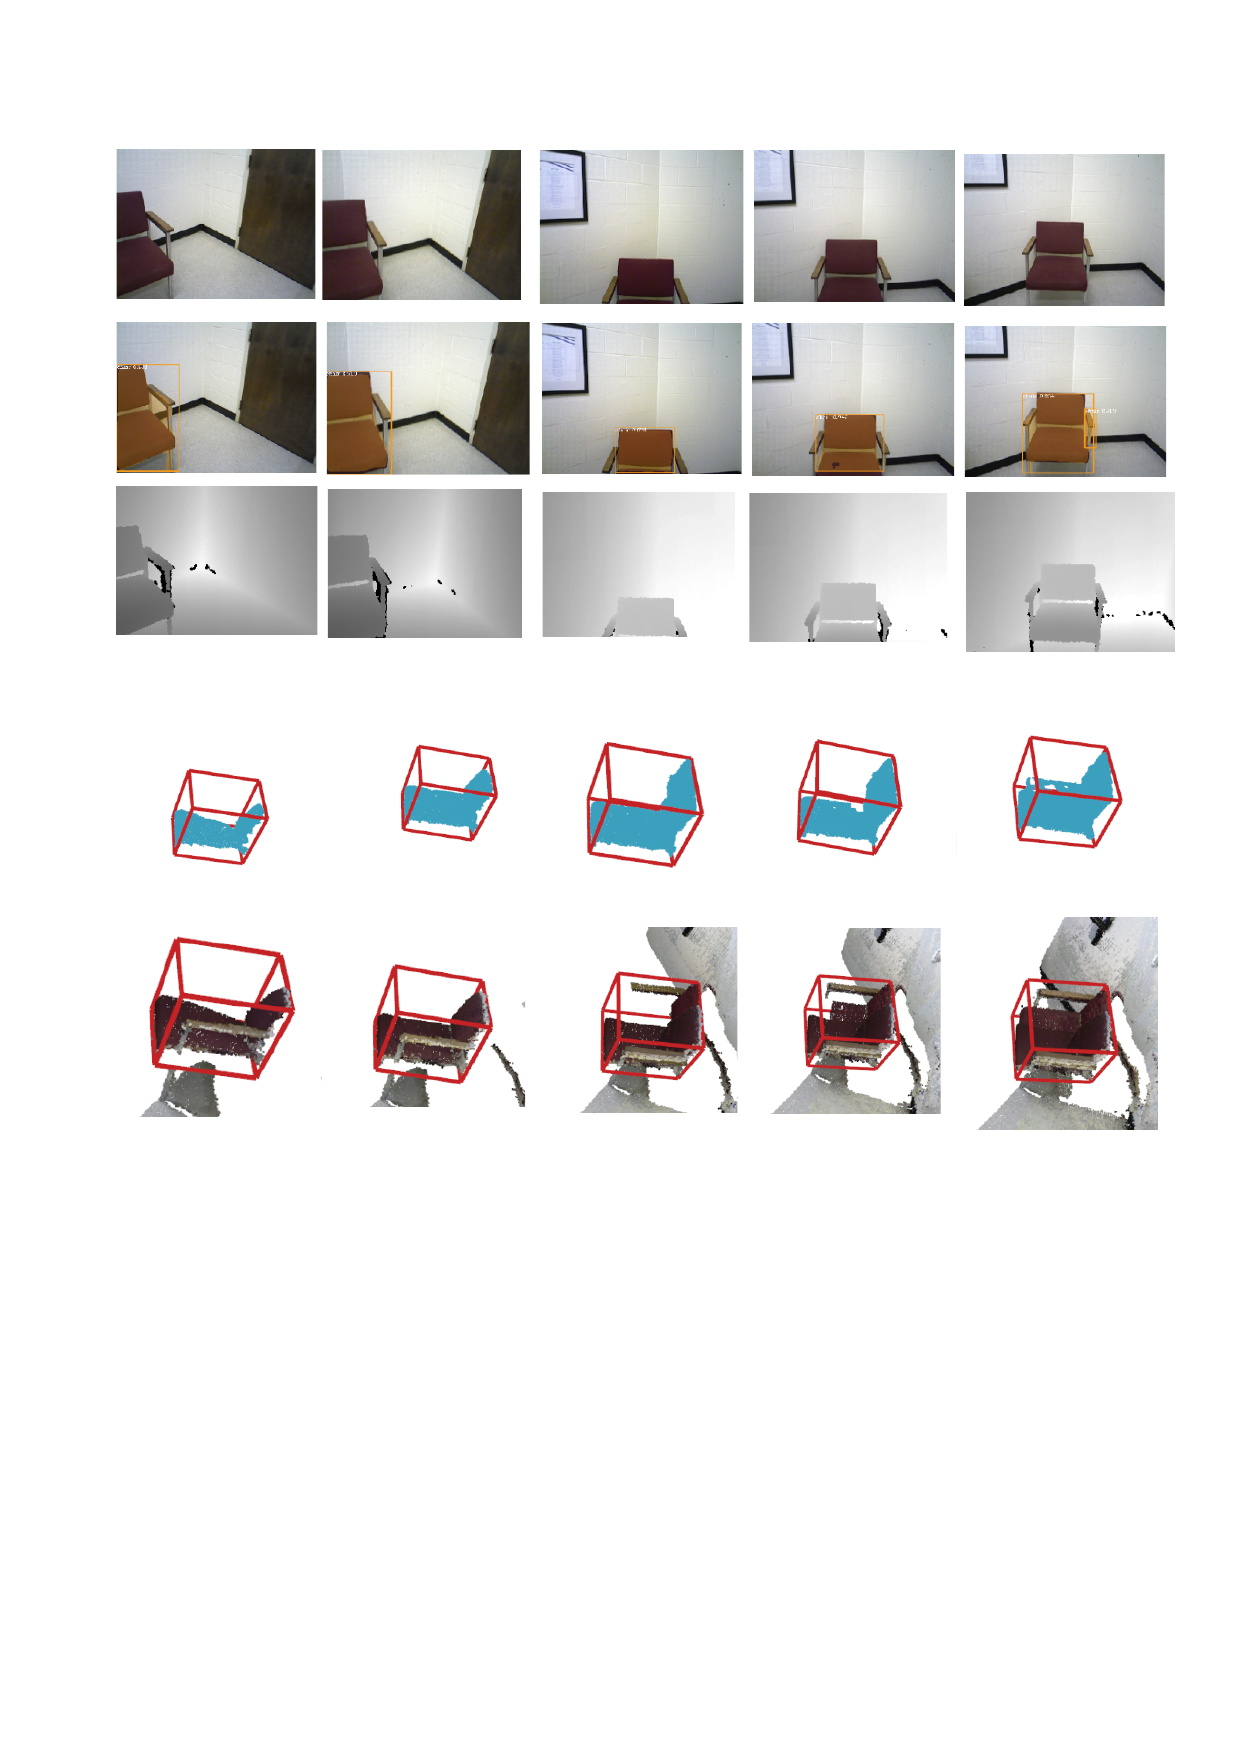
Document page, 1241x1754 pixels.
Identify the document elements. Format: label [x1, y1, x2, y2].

picture [539, 150, 744, 304]
picture [749, 493, 948, 642]
picture [966, 917, 1158, 1130]
picture [116, 149, 316, 299]
picture [754, 150, 955, 302]
picture [322, 150, 521, 300]
picture [765, 928, 941, 1114]
picture [326, 322, 530, 475]
picture [966, 492, 1175, 652]
picture [542, 492, 735, 637]
picture [327, 489, 522, 638]
picture [964, 326, 1167, 477]
picture [116, 486, 318, 635]
picture [542, 323, 742, 474]
picture [752, 323, 955, 476]
picture [964, 154, 1165, 306]
picture [116, 322, 317, 473]
picture [102, 680, 957, 1117]
picture [964, 696, 1162, 898]
